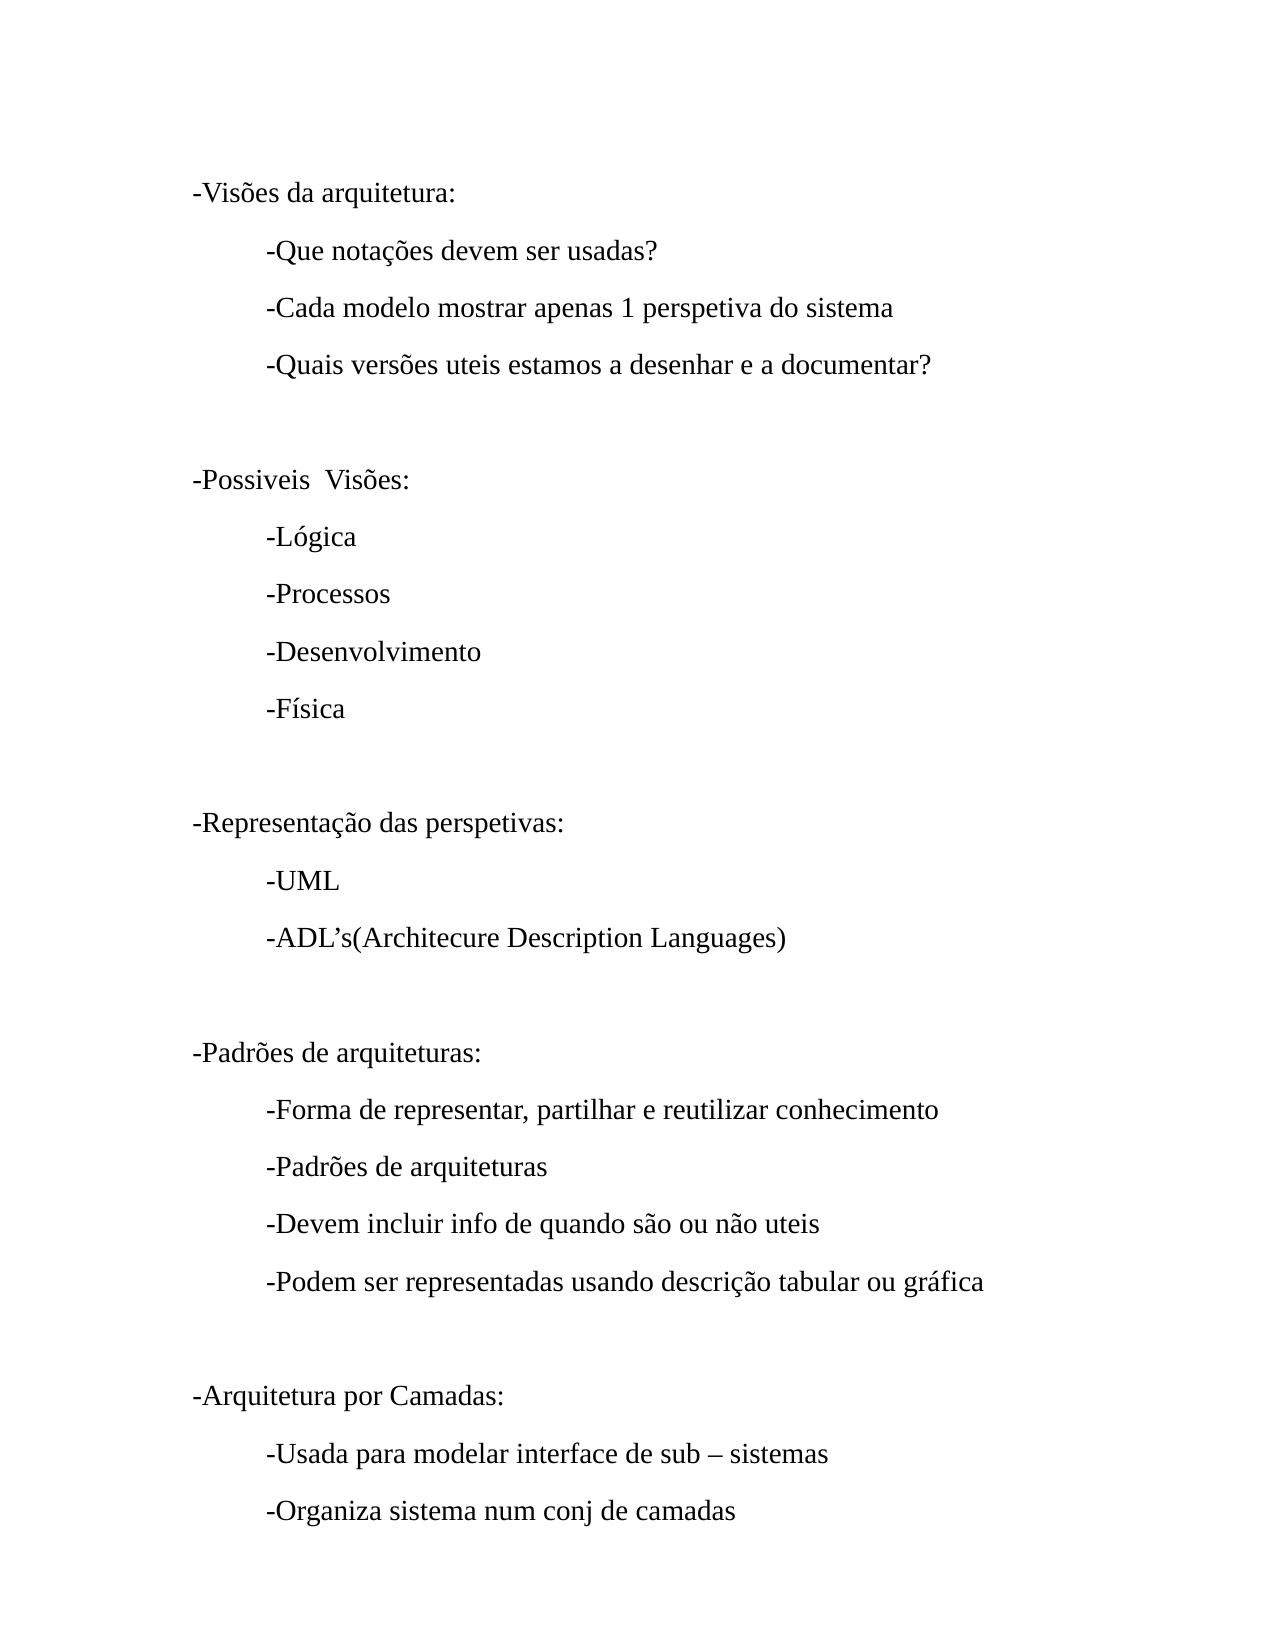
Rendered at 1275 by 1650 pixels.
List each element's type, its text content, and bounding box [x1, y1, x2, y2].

text -Forma de representar, partilhar e reutilizar conhecimento [118, 1092, 1157, 1126]
text -Lógica [118, 519, 1157, 553]
text -Desenvolvimento [118, 634, 1157, 667]
text -Representação das perspetivas: [118, 806, 1157, 839]
text -Que notações devem ser usadas? [118, 233, 1157, 266]
text -Possiveis Visões: [118, 462, 1157, 495]
text -UML [118, 863, 1157, 896]
text -Podem ser representadas usando descrição tabular ou gráfica [118, 1264, 1157, 1297]
text -Quais versões uteis estamos a desenhar e a documentar? [118, 347, 1157, 381]
text -Padrões de arquiteturas [118, 1149, 1157, 1183]
text -Organiza sistema num conj de camadas [118, 1493, 1157, 1527]
text -Arquitetura por Camadas: [118, 1378, 1157, 1412]
text -ADL’s(Architecure Description Languages) [118, 920, 1157, 954]
text -Processos [118, 576, 1157, 610]
text -Devem incluir info de quando são ou não uteis [118, 1207, 1157, 1240]
text -Visões da arquitetura: [118, 175, 1157, 209]
text -Cada modelo mostrar apenas 1 perspetiva do sistema [118, 290, 1157, 323]
text -Padrões de arquiteturas: [118, 1035, 1157, 1068]
text -Usada para modelar interface de sub – sistemas [118, 1436, 1157, 1469]
text -Física [118, 691, 1157, 724]
